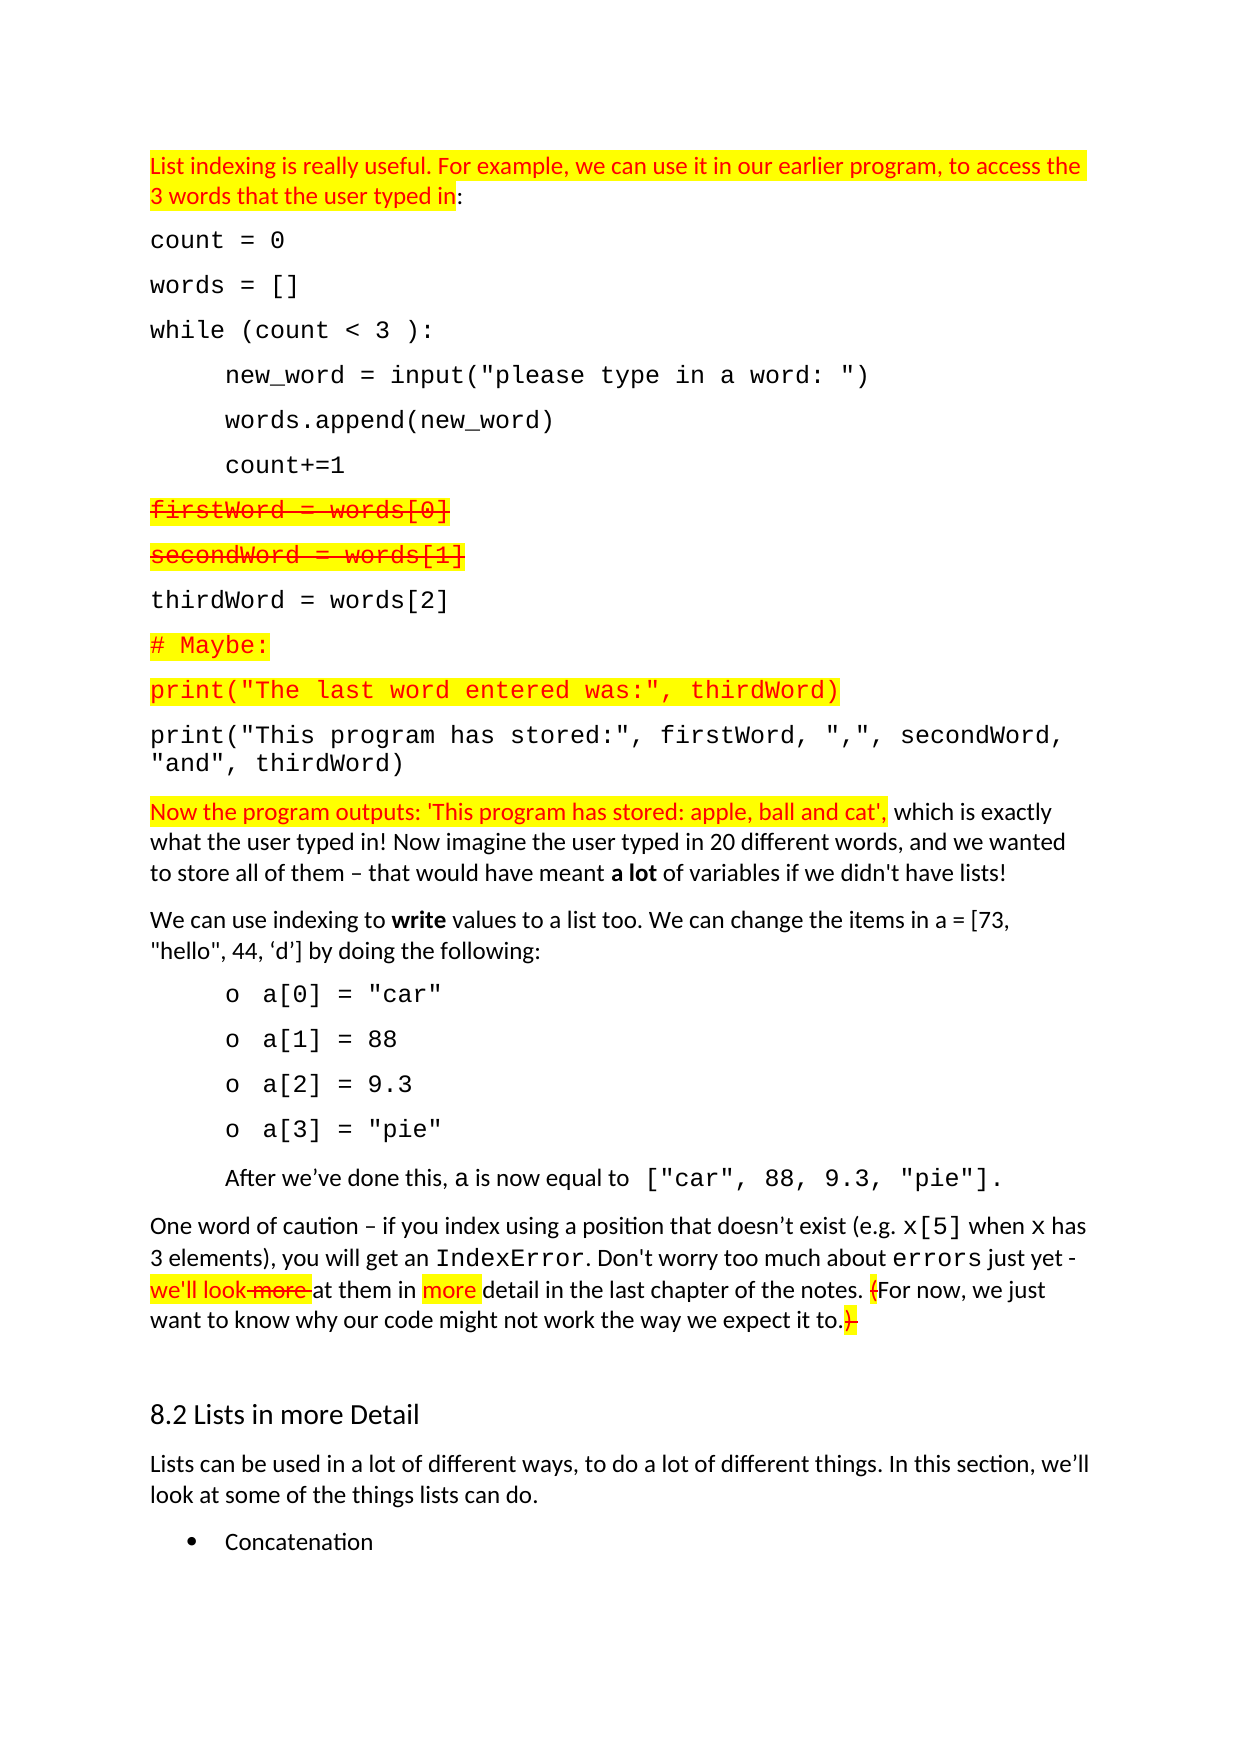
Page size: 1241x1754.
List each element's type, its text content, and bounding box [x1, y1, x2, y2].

text thirdWord = words[2] [150, 588, 1090, 616]
text secondWord = words[1] [150, 543, 1090, 571]
text count+=1 [150, 453, 1090, 481]
text new_word = input("please type in a word: ") [150, 363, 1090, 391]
text while (count < 3 ): [150, 318, 1090, 346]
text Now the program outputs: 'This program has stored: apple, ball and cat', which is exactly what the user typed in! Now imagine the user typed in 20 different words, and we wanted to store all of them – that would have meant a lot of variables if we didn't have lists! [150, 796, 1090, 888]
text print("This program has stored:", firstWord, ",", secondWord, "and", thirdWord) [150, 723, 1090, 779]
list a[2] = 9.3 [225, 1072, 1090, 1100]
text Lists can be used in a lot of different ways, to do a lot of different things. In this section, we’ll look at some of the things lists can do. [150, 1449, 1090, 1510]
text print("The last word entered was:", thirdWord) [150, 678, 1090, 706]
list a[0] = "car" [225, 982, 1090, 1010]
text We can use indexing to write values to a list too. We can change the items in a = [73, "hello", 44, ‘d’] by doing the following: [150, 904, 1090, 965]
list Concatenation [187, 1526, 1090, 1557]
text # Maybe: [150, 633, 1090, 661]
text firstWord = words[0] [150, 498, 1090, 526]
list a[1] = 88 [225, 1027, 1090, 1055]
text List indexing is really useful. For example, we can use it in our earlier program, to access the 3 words that the user typed in: [150, 150, 1090, 211]
text words.append(new_word) [150, 408, 1090, 436]
list After we’ve done this, a is now equal to ["car", 88, 9.3, "pie"]. [225, 1162, 1090, 1194]
text One word of caution – if you index using a position that doesn’t exist (e.g. x[5] when x has 3 elements), you will get an IndexError. Don't worry too much about errors just yet - we'll look more at them in more detail in the last chapter of the notes. (For now, we just want to know why our code might not work the way we expect it to.) [150, 1210, 1090, 1335]
text count = 0 [150, 228, 1090, 256]
text words = [] [150, 273, 1090, 301]
list a[3] = "pie" [225, 1117, 1090, 1145]
text 8.2 Lists in more Detail [150, 1396, 1090, 1432]
